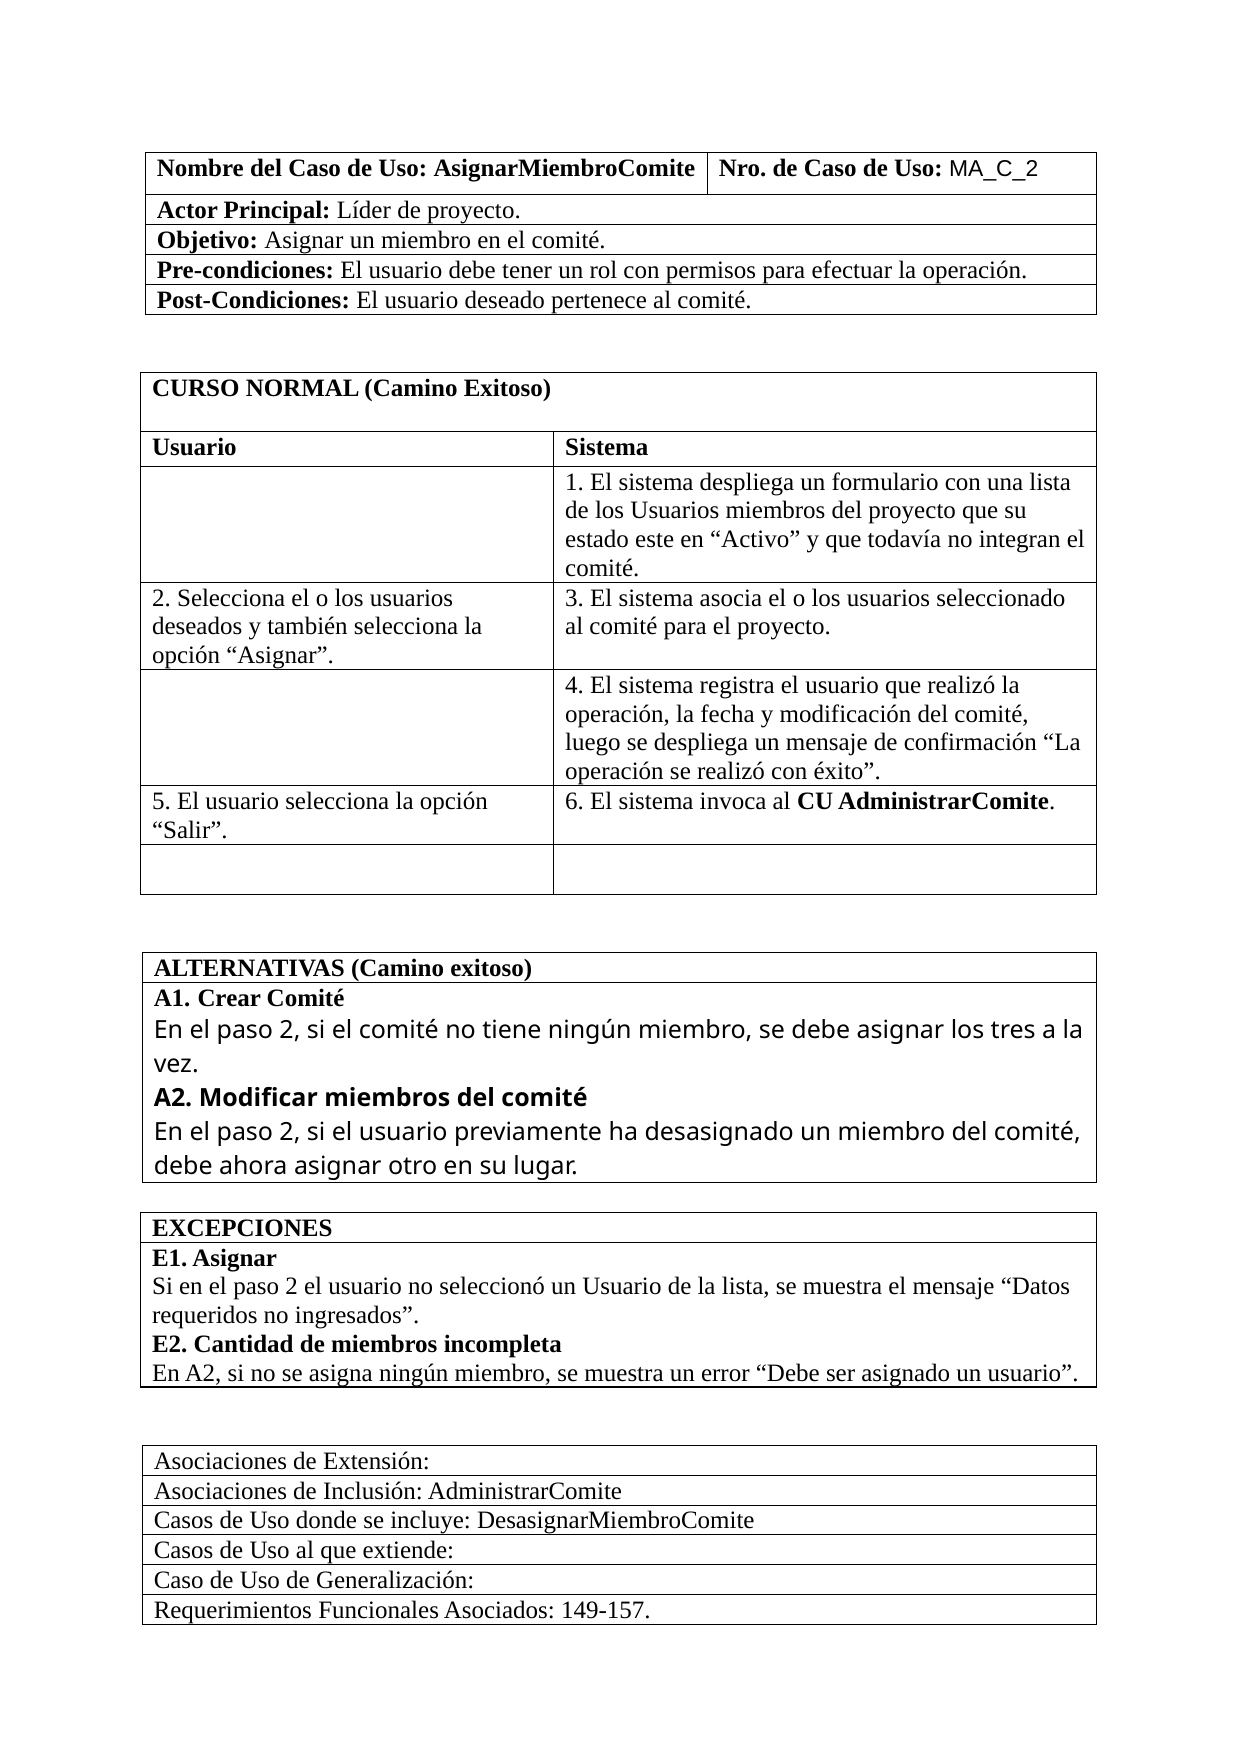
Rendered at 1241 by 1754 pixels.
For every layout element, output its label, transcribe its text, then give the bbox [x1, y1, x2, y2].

table_cell 2. Selecciona el o los usuarios deseados y también selecciona la opción “Asignar”. [141, 583, 553, 669]
table_cell Objetivo: Asignar un miembro en el comité. [146, 225, 1096, 254]
table_cell [554, 845, 1096, 893]
table_cell Actor Principal: Líder de proyecto. [146, 195, 1096, 224]
table_cell Asociaciones de Inclusión: AdministrarComite [143, 1476, 1096, 1504]
table_cell Pre-condiciones: El usuario debe tener un rol con permisos para efectuar la operación. [146, 255, 1096, 284]
table_cell Usuario [141, 432, 553, 466]
table_cell 1. El sistema despliega un formulario con una lista de los Usuarios miembros del proyecto que su estado este en “Activo” y que todavía no integran el comité. [554, 467, 1096, 582]
table_cell [141, 845, 553, 893]
table_cell Casos de Uso al que extiende: [143, 1535, 1096, 1564]
table_cell 6. El sistema invoca al CU AdministrarComite. [554, 786, 1096, 843]
table_cell [141, 670, 553, 785]
table_cell 3. El sistema asocia el o los usuarios seleccionado al comité para el proyecto. [554, 583, 1096, 669]
table_cell Sistema [554, 432, 1096, 466]
table_cell [141, 467, 553, 582]
table_cell E1. Asignar Si en el paso 2 el usuario no seleccionó un Usuario de la lista, se muestra el mensaje “Datos requeridos no ingresados”. E2. Cantidad de miembros incompleta En A2, si no se asigna ningún miembro, se muestra un error “Debe ser asignado un usuario”. [141, 1243, 1096, 1386]
table_cell Crear Comité En el paso 2, si el comité no tiene ningún miembro, se debe asignar los tres a la vez. A2. Modificar miembros del comité En el paso 2, si el usuario previamente ha desasignado un miembro del comité, debe ahora asignar otro en su lugar. [143, 983, 1096, 1182]
table_cell Post-Condiciones: El usuario deseado pertenece al comité. [146, 285, 1096, 313]
table_cell Caso de Uso de Generalización: [143, 1565, 1096, 1594]
table_header EXCEPCIONES [141, 1213, 1096, 1242]
table_header CURSO NORMAL (Camino Exitoso) [141, 373, 1096, 431]
table_header Nro. de Caso de Uso: MA_C_2 [708, 153, 1096, 194]
table_header ALTERNATIVAS (Camino exitoso) [143, 953, 1096, 982]
table_cell Casos de Uso donde se incluye: DesasignarMiembroComite [143, 1506, 1096, 1534]
table_cell 5. El usuario selecciona la opción “Salir”. [141, 786, 553, 843]
table_header Asociaciones de Extensión: [143, 1446, 1096, 1475]
table_cell 4. El sistema registra el usuario que realizó la operación, la fecha y modificación del comité, luego se despliega un mensaje de confirmación “La operación se realizó con éxito”. [554, 670, 1096, 785]
table_cell Requerimientos Funcionales Asociados: 149-157. [143, 1595, 1096, 1624]
table_header Nombre del Caso de Uso: AsignarMiembroComite [146, 153, 707, 194]
